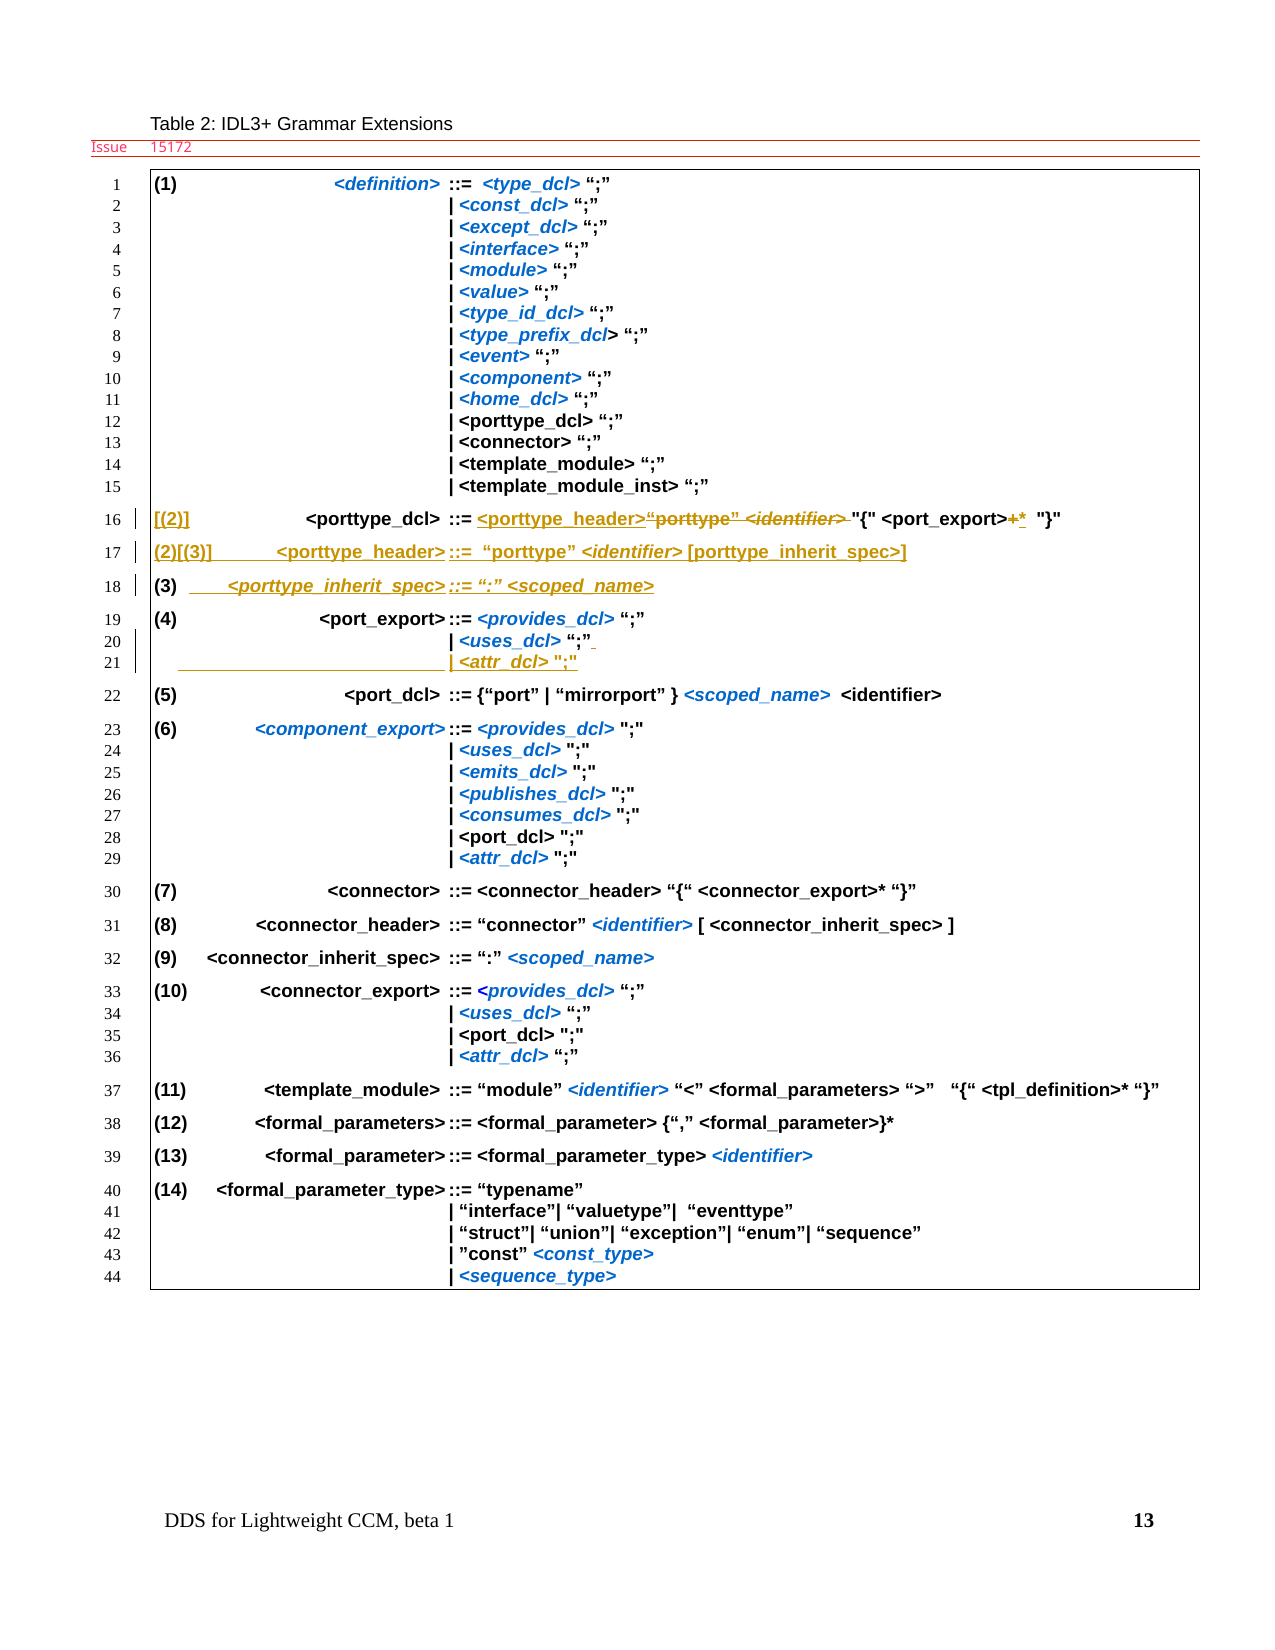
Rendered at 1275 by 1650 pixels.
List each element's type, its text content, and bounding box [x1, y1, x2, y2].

list <formal_parameter> ::= <formal_parameter_type> <identifier> [151, 1141, 1199, 1167]
list <porttype_dcl> ::= <porttype_header>"{" <port_export>* "}" [151, 504, 1199, 529]
list <porttype_inherit_spec> ::= “:” <scoped_name> [151, 571, 1199, 596]
list <connector_export> ::= <provides_dcl> “;” | <uses_dcl> “;” | <port_dcl> ";" | <attr_dcl> “;” [151, 976, 1199, 1067]
list <porttype_header> ::= “porttype” <identifier> [porttype_inherit_spec>] [151, 537, 1199, 563]
list <connector> ::= <connector_header> “{“ <connector_export>* “}” [151, 876, 1199, 902]
list <port_dcl> ::= {“port” | “mirrorport” } <scoped_name> <identifier> [151, 680, 1199, 706]
list <component_export> ::= <provides_dcl> ";" | <uses_dcl> ";" | <emits_dcl> ";" | <publishes_dcl> ";" | <consumes_dcl> ";" | <port_dcl> ";" | <attr_dcl> ";" [151, 714, 1199, 868]
list <formal_parameter_type> ::= “typename” | “interface”| “valuetype”| “eventtype” | “struct”| “union”| “exception”| “enum”| “sequence” | ”const” <const_type> | <sequence_type> [151, 1174, 1199, 1289]
list <definition> ::= <type_dcl> “;” | <const_dcl> “;” | <except_dcl> “;” | <interface> “;” | <module> “;” | <value> “;” | <type_id_dcl> “;” | <type_prefix_dcl> “;” | <event> “;” | <component> “;” | <home_dcl> “;” | <porttype_dcl> “;” | <connector> “;” | <template_module> “;” | <template_module_inst> “;” [151, 170, 1199, 496]
list <template_module> ::= “module” <identifier> “<” <formal_parameters> “>” “{“ <tpl_definition>* “}” [151, 1074, 1199, 1100]
list <port_export> ::= <provides_dcl> “;” | <uses_dcl> “;” | <attr_dcl> ";" [151, 604, 1199, 672]
text Table 2: IDL3+ Grammar Extensions [150, 112, 1200, 134]
list 15172 [91, 141, 1200, 156]
list <connector_inherit_spec> ::= “:” <scoped_name> [151, 943, 1199, 968]
list <formal_parameters> ::= <formal_parameter> {“,” <formal_parameter>}* [151, 1108, 1199, 1133]
list <connector_header> ::= “connector” <identifier> [ <connector_inherit_spec> ] [151, 910, 1199, 935]
